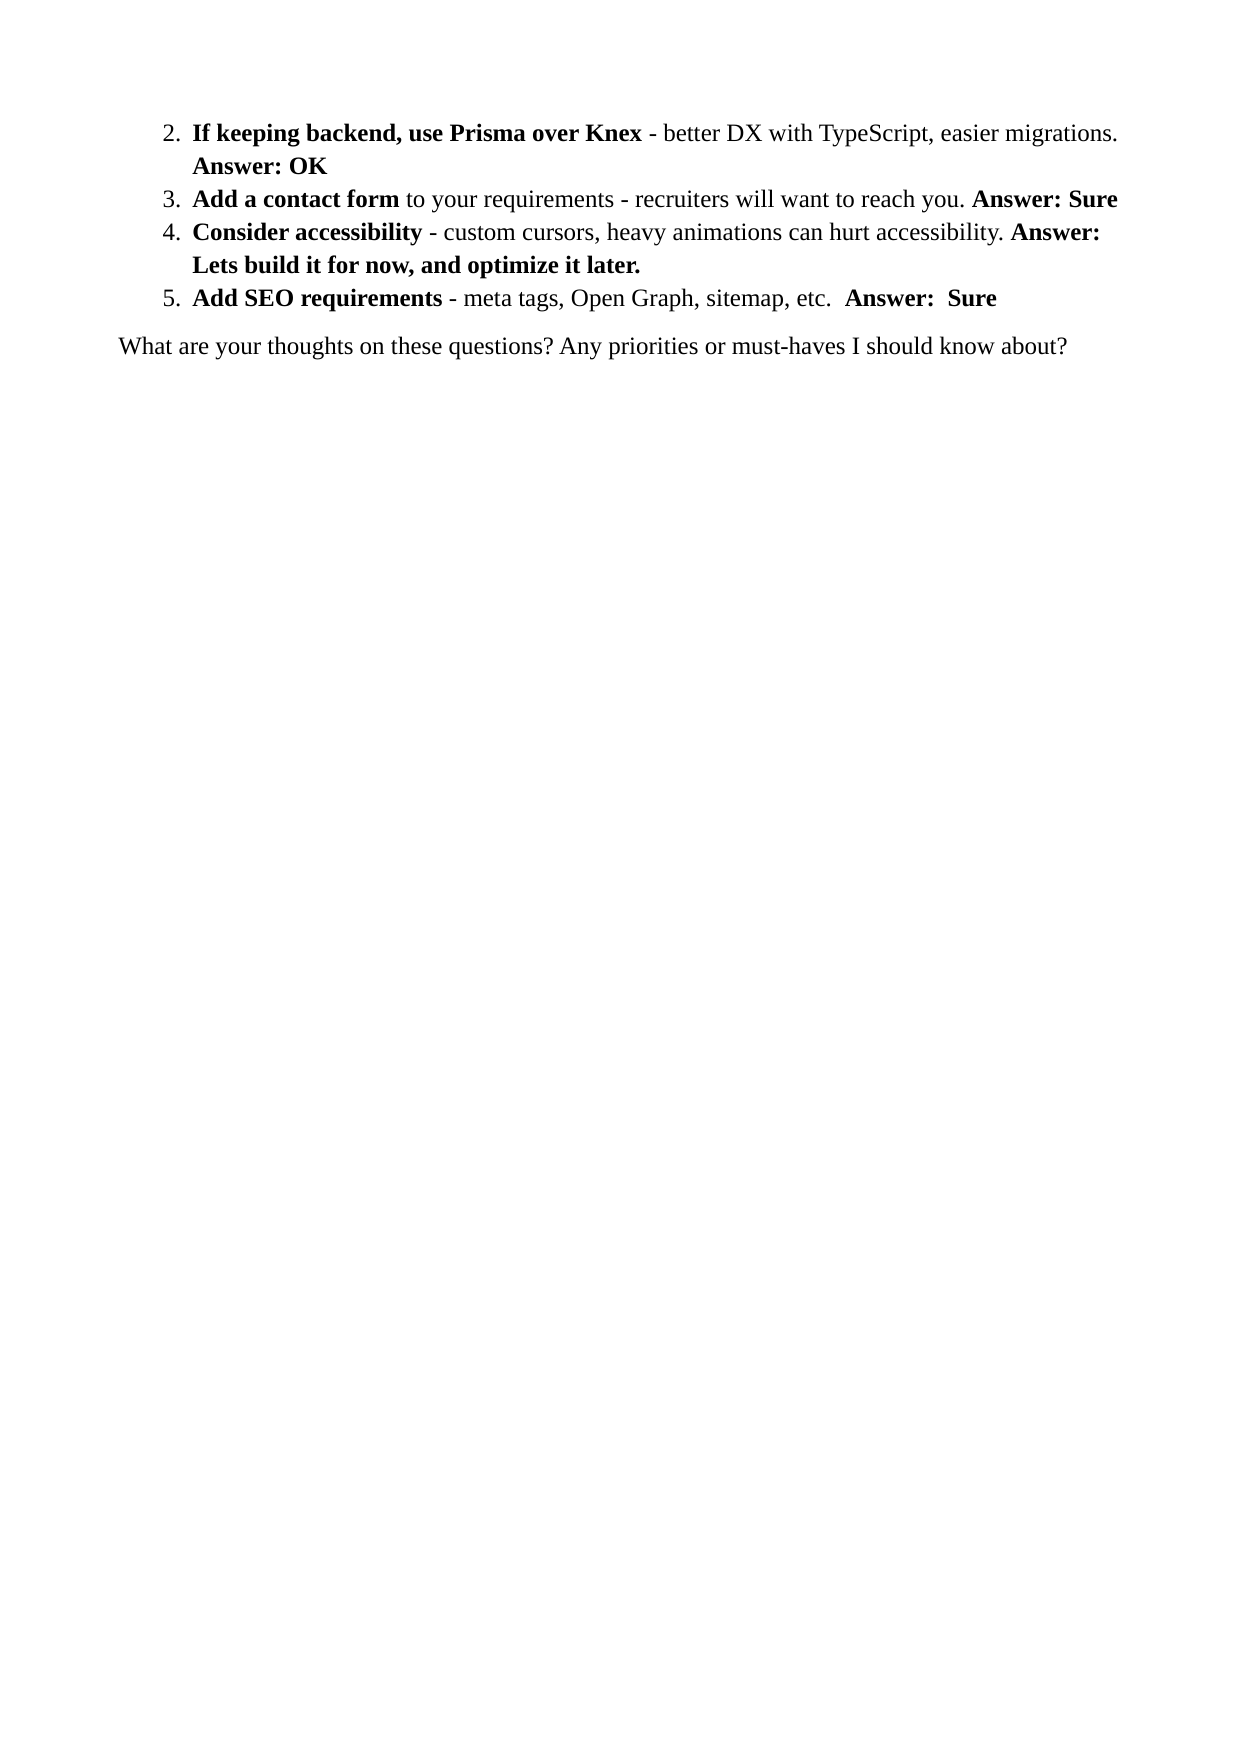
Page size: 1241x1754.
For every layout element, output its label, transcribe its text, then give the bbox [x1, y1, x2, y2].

list Add SEO requirements - meta tags, Open Graph, sitemap, etc. Answer: Sure [162, 283, 1122, 312]
list If keeping backend, use Prisma over Knex - better DX with TypeScript, easier migrations. Answer: OK [162, 118, 1122, 180]
list Add a contact form to your requirements - recruiters will want to reach you. Answer: Sure [162, 184, 1122, 213]
text What are your thoughts on these questions? Any priorities or must-haves I should know about? [118, 331, 1122, 359]
list Consider accessibility - custom cursors, heavy animations can hurt accessibility. Answer: Lets build it for now, and optimize it later. [162, 217, 1122, 279]
